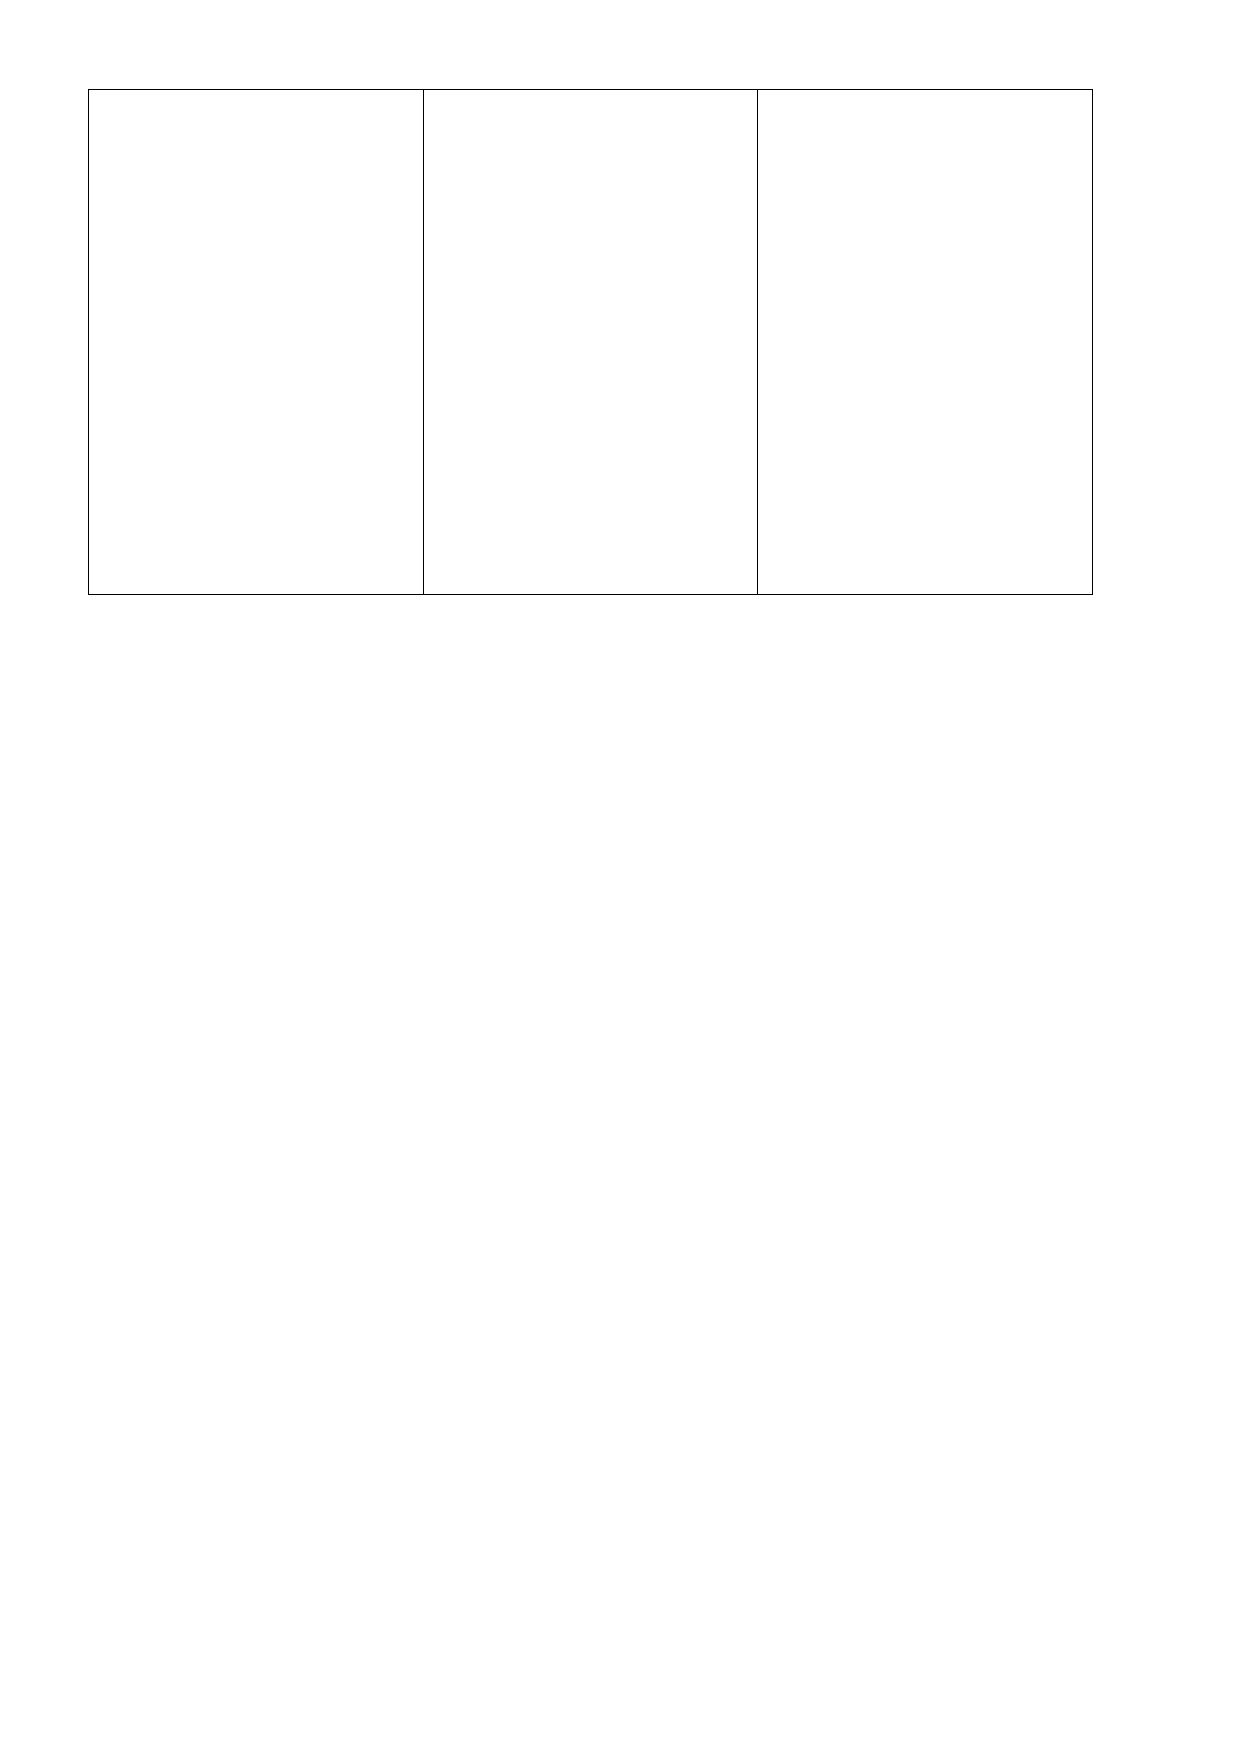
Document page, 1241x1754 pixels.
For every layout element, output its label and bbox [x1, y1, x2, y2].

table_cell [758, 90, 1092, 594]
table_cell [424, 90, 757, 594]
table_cell [89, 90, 423, 594]
